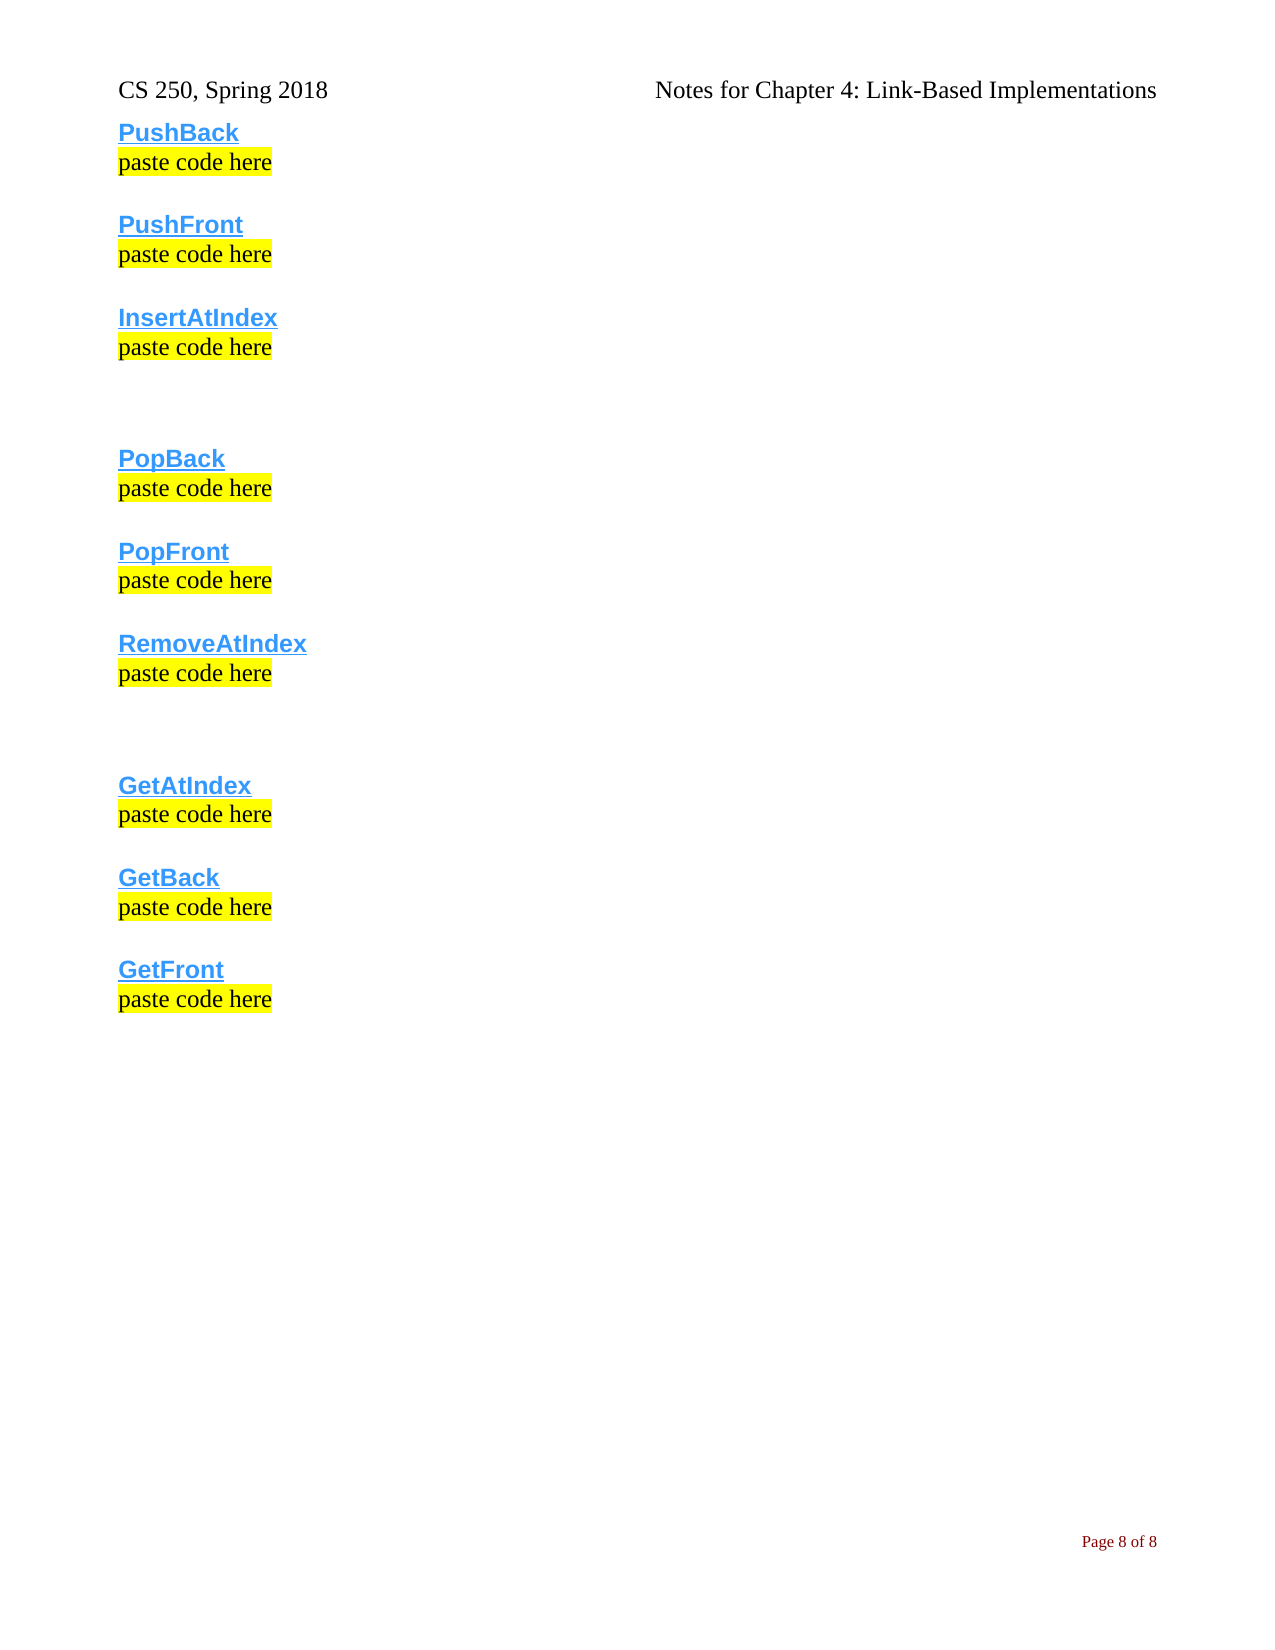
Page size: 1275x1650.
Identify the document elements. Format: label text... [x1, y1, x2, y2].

text paste code here [118, 473, 1157, 502]
subtitle PushFront [118, 211, 1157, 239]
text paste code here [118, 332, 1157, 360]
subtitle PopFront [118, 537, 1157, 566]
text paste code here [118, 147, 1157, 176]
text paste code here [118, 239, 1157, 268]
text paste code here [118, 984, 1157, 1013]
text paste code here [118, 892, 1157, 921]
subtitle PopBack [118, 444, 1157, 473]
text paste code here [118, 799, 1157, 828]
text paste code here [118, 566, 1157, 594]
subtitle InsertAtIndex [118, 303, 1157, 332]
subtitle GetFront [118, 955, 1157, 984]
subtitle GetAtIndex [118, 771, 1157, 799]
subtitle PushBack [118, 118, 1157, 147]
subtitle RemoveAtIndex [118, 629, 1157, 658]
subtitle GetBack [118, 863, 1157, 892]
text paste code here [118, 658, 1157, 687]
